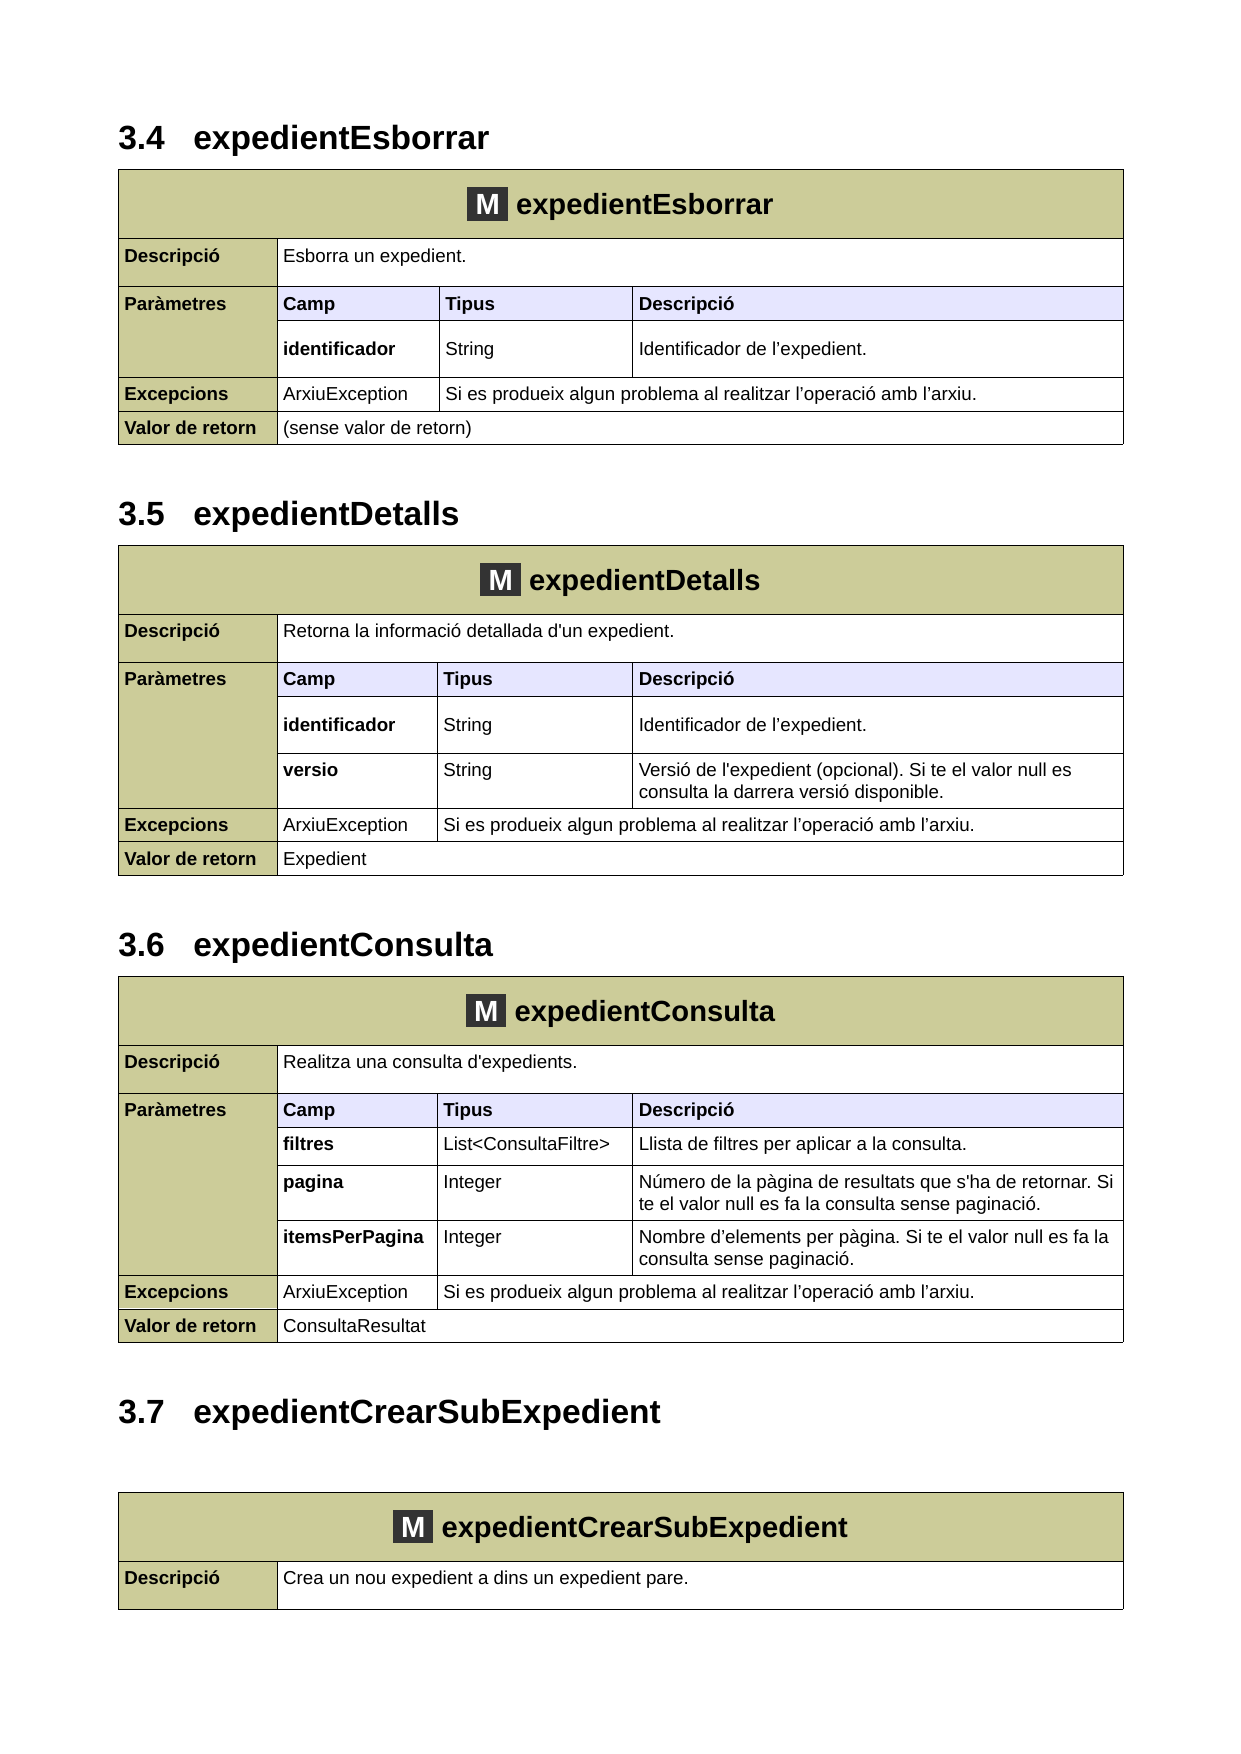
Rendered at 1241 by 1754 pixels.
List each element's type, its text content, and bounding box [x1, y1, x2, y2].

table_cell Tipus [440, 287, 632, 320]
table_cell Valor de retorn [119, 1310, 277, 1342]
table_cell ArxiuException [278, 809, 437, 841]
table_cell Paràmetres [119, 287, 277, 377]
table_cell Identificador de l’expedient. [633, 697, 1123, 753]
table_cell Camp [278, 663, 437, 696]
table_cell String [440, 321, 632, 377]
table_cell String [438, 697, 632, 753]
table_cell Descripció [119, 239, 277, 286]
table_cell Integer [438, 1166, 632, 1220]
table_cell Esborra un expedient. [278, 239, 1123, 286]
table_header M expedientEsborrar [119, 170, 1123, 238]
table_cell Crea un nou expedient a dins un expedient pare. [278, 1562, 1123, 1609]
table_cell Número de la pàgina de resultats que s'ha de retornar. Si te el valor null es fa la consulta sense paginació. [633, 1166, 1123, 1220]
table_cell Excepcions [119, 809, 277, 841]
table_cell Camp [278, 287, 439, 320]
table_cell Descripció [119, 1046, 277, 1093]
table_cell (sense valor de retorn) [278, 412, 1123, 444]
subtitle expedientEsborrar [118, 118, 1122, 157]
table_cell Paràmetres [119, 1094, 277, 1275]
table_cell Valor de retorn [119, 842, 277, 875]
table_cell Descripció [633, 663, 1123, 696]
table_cell List<ConsultaFiltre> [438, 1128, 632, 1165]
table_header M expedientCrearSubExpedient [119, 1493, 1123, 1561]
table_cell Identificador de l’expedient. [633, 321, 1123, 377]
table_cell identificador [278, 697, 437, 753]
table_cell ConsultaResultat [278, 1310, 1123, 1342]
table_cell Descripció [633, 287, 1123, 320]
table_cell Descripció [119, 1562, 277, 1609]
table_cell Descripció [119, 615, 277, 662]
table_cell Excepcions [119, 378, 277, 411]
table_cell filtres [278, 1128, 437, 1165]
table_cell ArxiuException [278, 378, 439, 411]
table_cell Nombre d’elements per pàgina. Si te el valor null es fa la consulta sense paginació. [633, 1221, 1123, 1275]
table_cell identificador [278, 321, 439, 377]
table_cell Integer [438, 1221, 632, 1275]
table_cell itemsPerPagina [278, 1221, 437, 1275]
table_cell Realitza una consulta d'expedients. [278, 1046, 1123, 1093]
table_cell Valor de retorn [119, 412, 277, 444]
table_cell versio [278, 754, 437, 808]
table_cell Excepcions [119, 1276, 277, 1308]
table_cell Versió de l'expedient (opcional). Si te el valor null es consulta la darrera versió disponible. [633, 754, 1123, 808]
table_cell Tipus [438, 663, 632, 696]
table_cell Tipus [438, 1094, 632, 1127]
subtitle expedientConsulta [118, 925, 1122, 963]
table_cell String [438, 754, 632, 808]
table_header M expedientDetalls [119, 546, 1123, 614]
table_cell Si es produeix algun problema al realitzar l’operació amb l’arxiu. [438, 809, 1123, 841]
table_header M expedientConsulta [119, 977, 1123, 1045]
table_cell Si es produeix algun problema al realitzar l’operació amb l’arxiu. [438, 1276, 1123, 1308]
table_cell pagina [278, 1166, 437, 1220]
table_cell Retorna la informació detallada d'un expedient. [278, 615, 1123, 662]
subtitle expedientDetalls [118, 494, 1122, 532]
table_cell Si es produeix algun problema al realitzar l’operació amb l’arxiu. [440, 378, 1123, 411]
table_cell Paràmetres [119, 663, 277, 808]
table_cell Llista de filtres per aplicar a la consulta. [633, 1128, 1123, 1165]
table_cell ArxiuException [278, 1276, 437, 1308]
table_cell Descripció [633, 1094, 1123, 1127]
table_cell Expedient [278, 842, 1123, 875]
table_cell Camp [278, 1094, 437, 1127]
